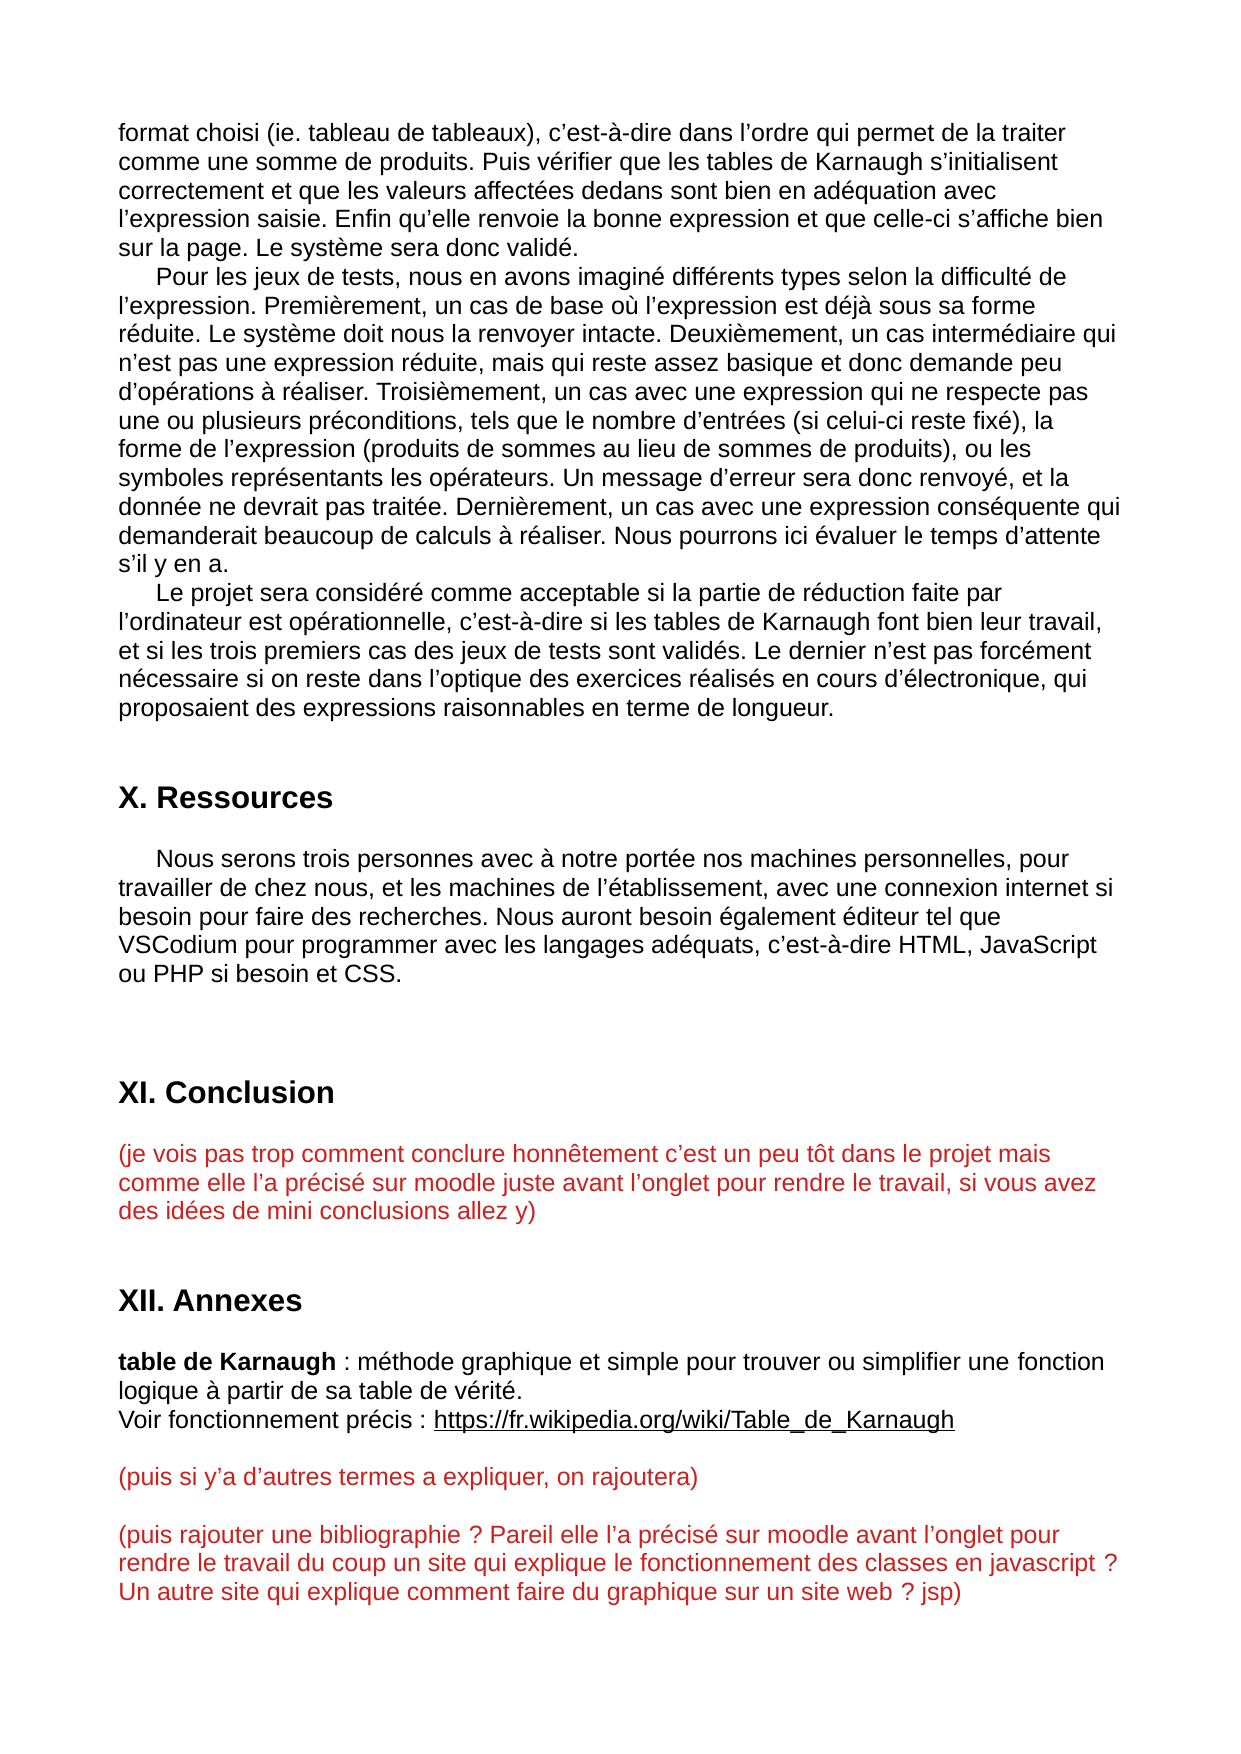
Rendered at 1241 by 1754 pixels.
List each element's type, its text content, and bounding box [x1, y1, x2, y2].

text Voir fonctionnement précis : https://fr.wikipedia.org/wiki/Table_de_Karnaugh [118, 1405, 1122, 1433]
text (puis si y’a d’autres termes a expliquer, on rajoutera) [118, 1462, 1122, 1491]
text Nous serons trois personnes avec à notre portée nos machines personnelles, pour travailler de chez nous, et les machines de l’établissement, avec une connexion internet si besoin pour faire des recherches. Nous auront besoin également éditeur tel que VSCodium pour programmer avec les langages adéquats, c’est-à-dire HTML, JavaScript ou PHP si besoin et CSS. [118, 844, 1122, 988]
text Pour les jeux de tests, nous en avons imaginé différents types selon la difficulté de l’expression. Premièrement, un cas de base où l’expression est déjà sous sa forme réduite. Le système doit nous la renvoyer intacte. Deuxièmement, un cas intermédiaire qui n’est pas une expression réduite, mais qui reste assez basique et donc demande peu d’opérations à réaliser. Troisièmement, un cas avec une expression qui ne respecte pas une ou plusieurs préconditions, tels que le nombre d’entrées (si celui-ci reste fixé), la forme de l’expression (produits de sommes au lieu de sommes de produits), ou les symboles représentants les opérateurs. Un message d’erreur sera donc renvoyé, et la donnée ne devrait pas traitée. Dernièrement, un cas avec une expression conséquente qui demanderait beaucoup de calculs à réaliser. Nous pourrons ici évaluer le temps d’attente s’il y en a. [118, 262, 1122, 578]
text format choisi (ie. tableau de tableaux), c’est-à-dire dans l’ordre qui permet de la traiter comme une somme de produits. Puis vérifier que les tables de Karnaugh s’initialisent correctement et que les valeurs affectées dedans sont bien en adéquation avec l’expression saisie. Enfin qu’elle renvoie la bonne expression et que celle-ci s’affiche bien sur la page. Le système sera donc validé. [118, 118, 1122, 262]
text X. Ressources [118, 779, 1122, 815]
text (puis rajouter une bibliographie ? Pareil elle l’a précisé sur moodle avant l’onglet pour rendre le travail du coup un site qui explique le fonctionnement des classes en javascript ? Un autre site qui explique comment faire du graphique sur un site web ? jsp) [118, 1520, 1122, 1606]
text XI. Conclusion [118, 1074, 1122, 1110]
text Le projet sera considéré comme acceptable si la partie de réduction faite par l’ordinateur est opérationnelle, c’est-à-dire si les tables de Karnaugh font bien leur travail, et si les trois premiers cas des jeux de tests sont validés. Le dernier n’est pas forcément nécessaire si on reste dans l’optique des exercices réalisés en cours d’électronique, qui proposaient des expressions raisonnables en terme de longueur. [118, 578, 1122, 722]
text XII. Annexes [118, 1282, 1122, 1318]
text table de Karnaugh : méthode graphique et simple pour trouver ou simplifier une fonction logique à partir de sa table de vérité. [118, 1347, 1122, 1405]
text (je vois pas trop comment conclure honnêtement c’est un peu tôt dans le projet mais comme elle l’a précisé sur moodle juste avant l’onglet pour rendre le travail, si vous avez des idées de mini conclusions allez y) [118, 1139, 1122, 1225]
